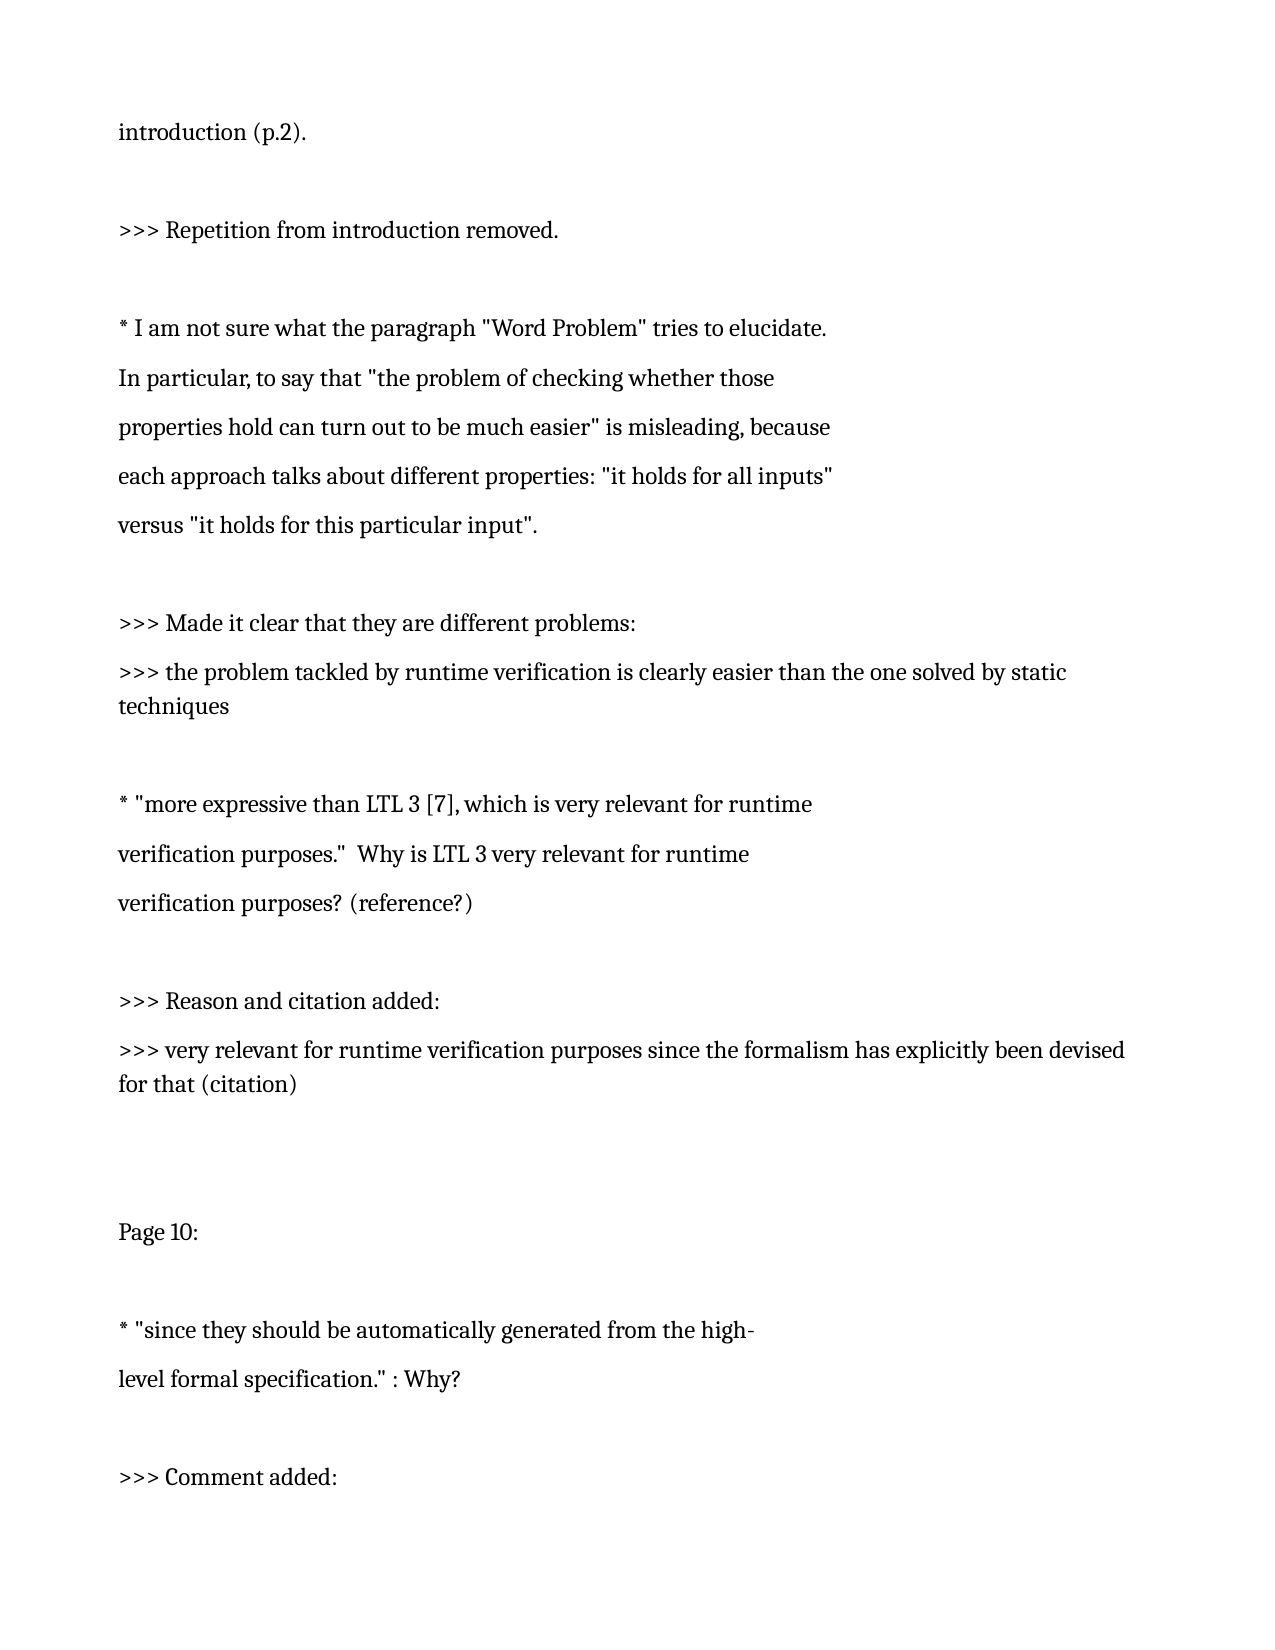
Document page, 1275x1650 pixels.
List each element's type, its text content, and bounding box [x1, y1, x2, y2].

text >>> very relevant for runtime verification purposes since the formalism has explicitly been devised for that (citation) [118, 1036, 1157, 1099]
text properties hold can turn out to be much easier" is misleading, because [118, 412, 1157, 441]
text * I am not sure what the paragraph "Word Problem" tries to elucidate. [118, 314, 1157, 343]
text In particular, to say that "the problem of checking whether those [118, 363, 1157, 392]
text level formal specification." : Why? [118, 1364, 1157, 1393]
text * "since they should be automatically generated from the high- [118, 1316, 1157, 1344]
text each approach talks about different properties: "it holds for all inputs" [118, 462, 1157, 490]
text Page 10: [118, 1217, 1157, 1246]
text >>> Repetition from introduction removed. [118, 216, 1157, 245]
text >>> Made it clear that they are different problems: [118, 609, 1157, 637]
text verification purposes." Why is LTL 3 very relevant for runtime [118, 839, 1157, 868]
text introduction (p.2). [118, 118, 1157, 147]
text * "more expressive than LTL 3 [7], which is very relevant for runtime [118, 790, 1157, 819]
text >>> Reason and citation added: [118, 987, 1157, 1015]
text >>> the problem tackled by runtime verification is clearly easier than the one solved by static techniques [118, 658, 1157, 721]
text verification purposes? (reference?) [118, 888, 1157, 917]
text >>> Comment added: [118, 1463, 1157, 1491]
text versus "it holds for this particular input". [118, 511, 1157, 539]
